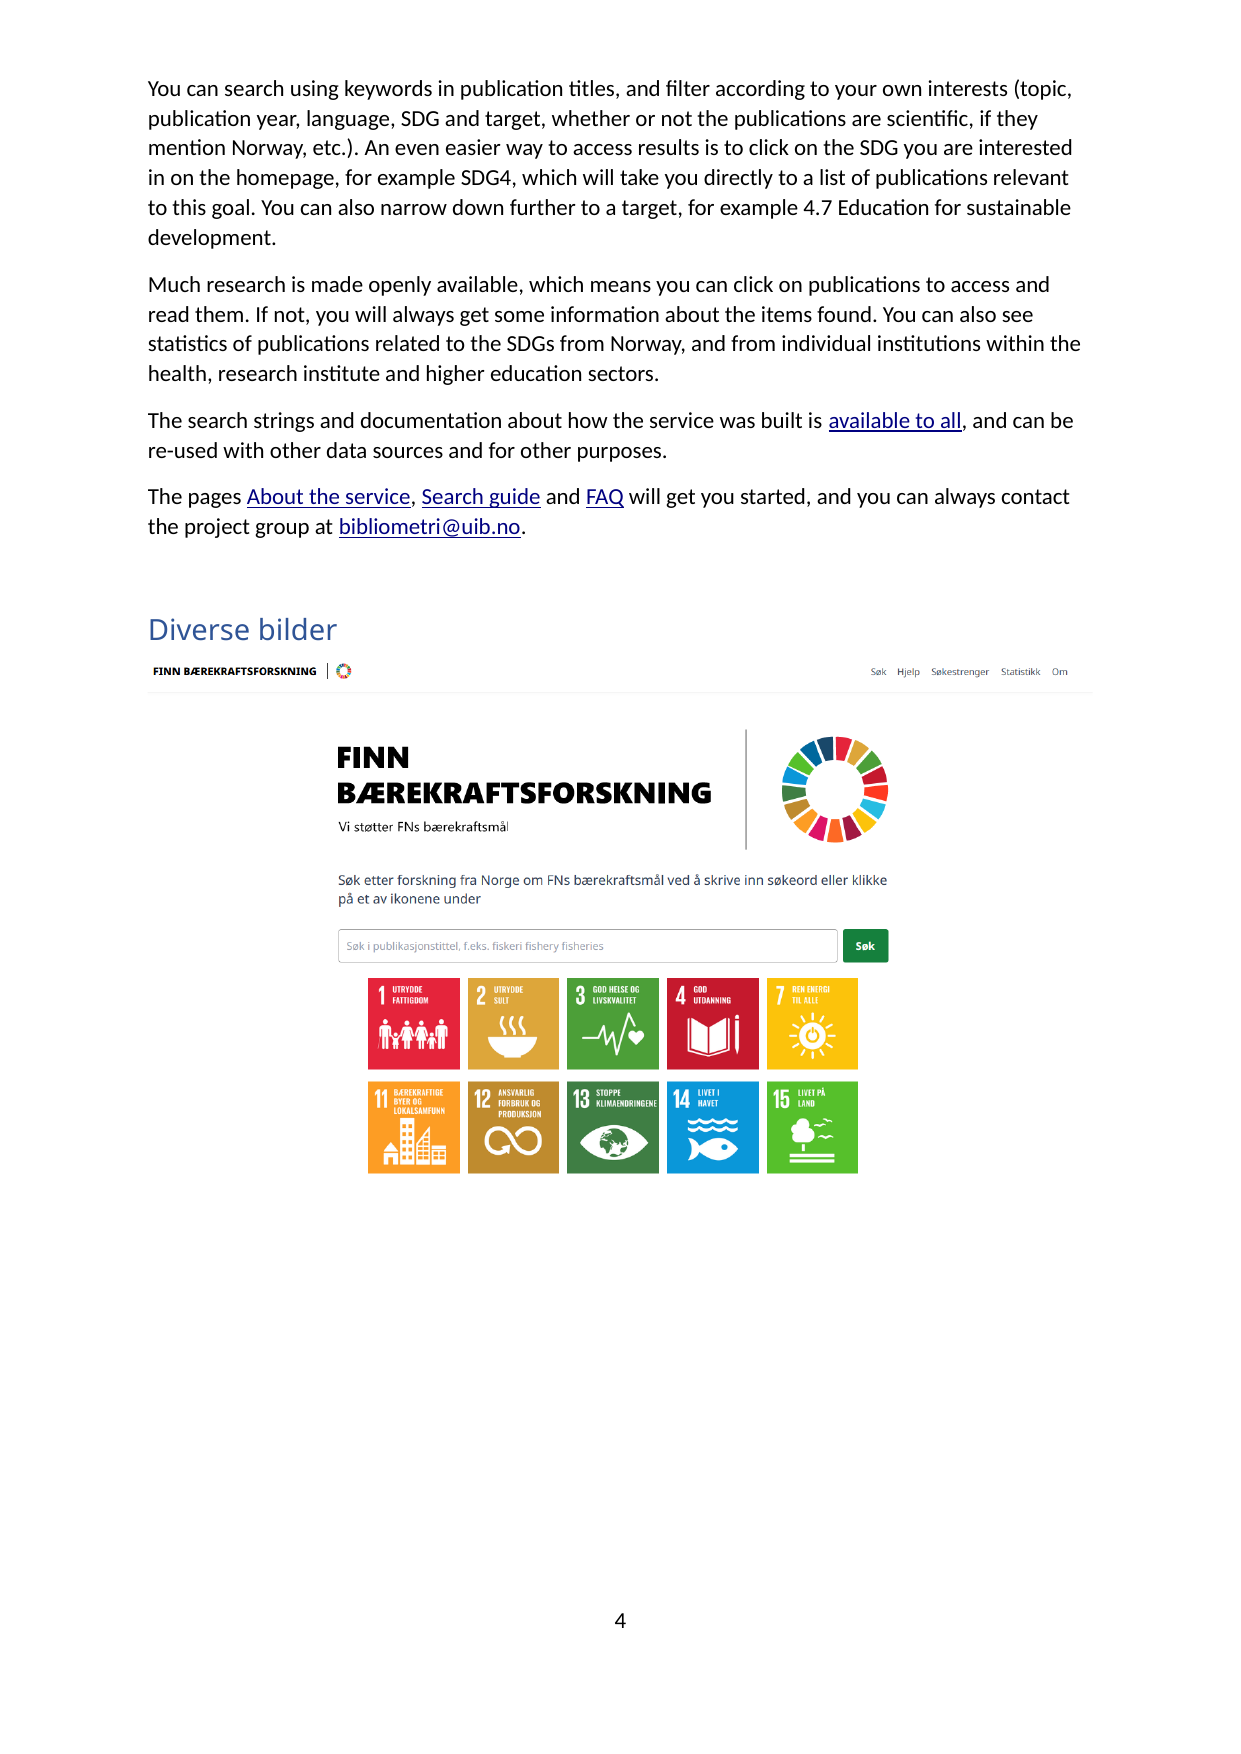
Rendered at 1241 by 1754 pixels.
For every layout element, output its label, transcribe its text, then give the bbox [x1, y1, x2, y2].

text The pages About the service, Search guide and FAQ will get you started, and you can always contact the project group at bibliometri@uib.no. [148, 482, 1093, 540]
text Much research is made openly available, which means you can click on publications to access and read them. If not, you will always get some information about the items found. You can also see statistics of publications related to the SDGs from Norway, and from individual institutions within the health, research institute and higher education sectors. [148, 270, 1093, 387]
subtitle Diverse bilder [148, 610, 1093, 649]
text You can search using keywords in publication titles, and filter according to your own interests (topic, publication year, language, SDG and target, whether or not the publications are scientific, if they mention Norway, etc.). An even easier way to access results is to click on the SDG you are interested in on the homepage, for example SDG4, which will take you directly to a list of publications relevant to this goal. You can also narrow down further to a target, for example 4.7 Education for sustainable development. [148, 74, 1093, 251]
text The search strings and documentation about how the service was built is available to all, and can be re-used with other data sources and for other purposes. [148, 406, 1093, 464]
